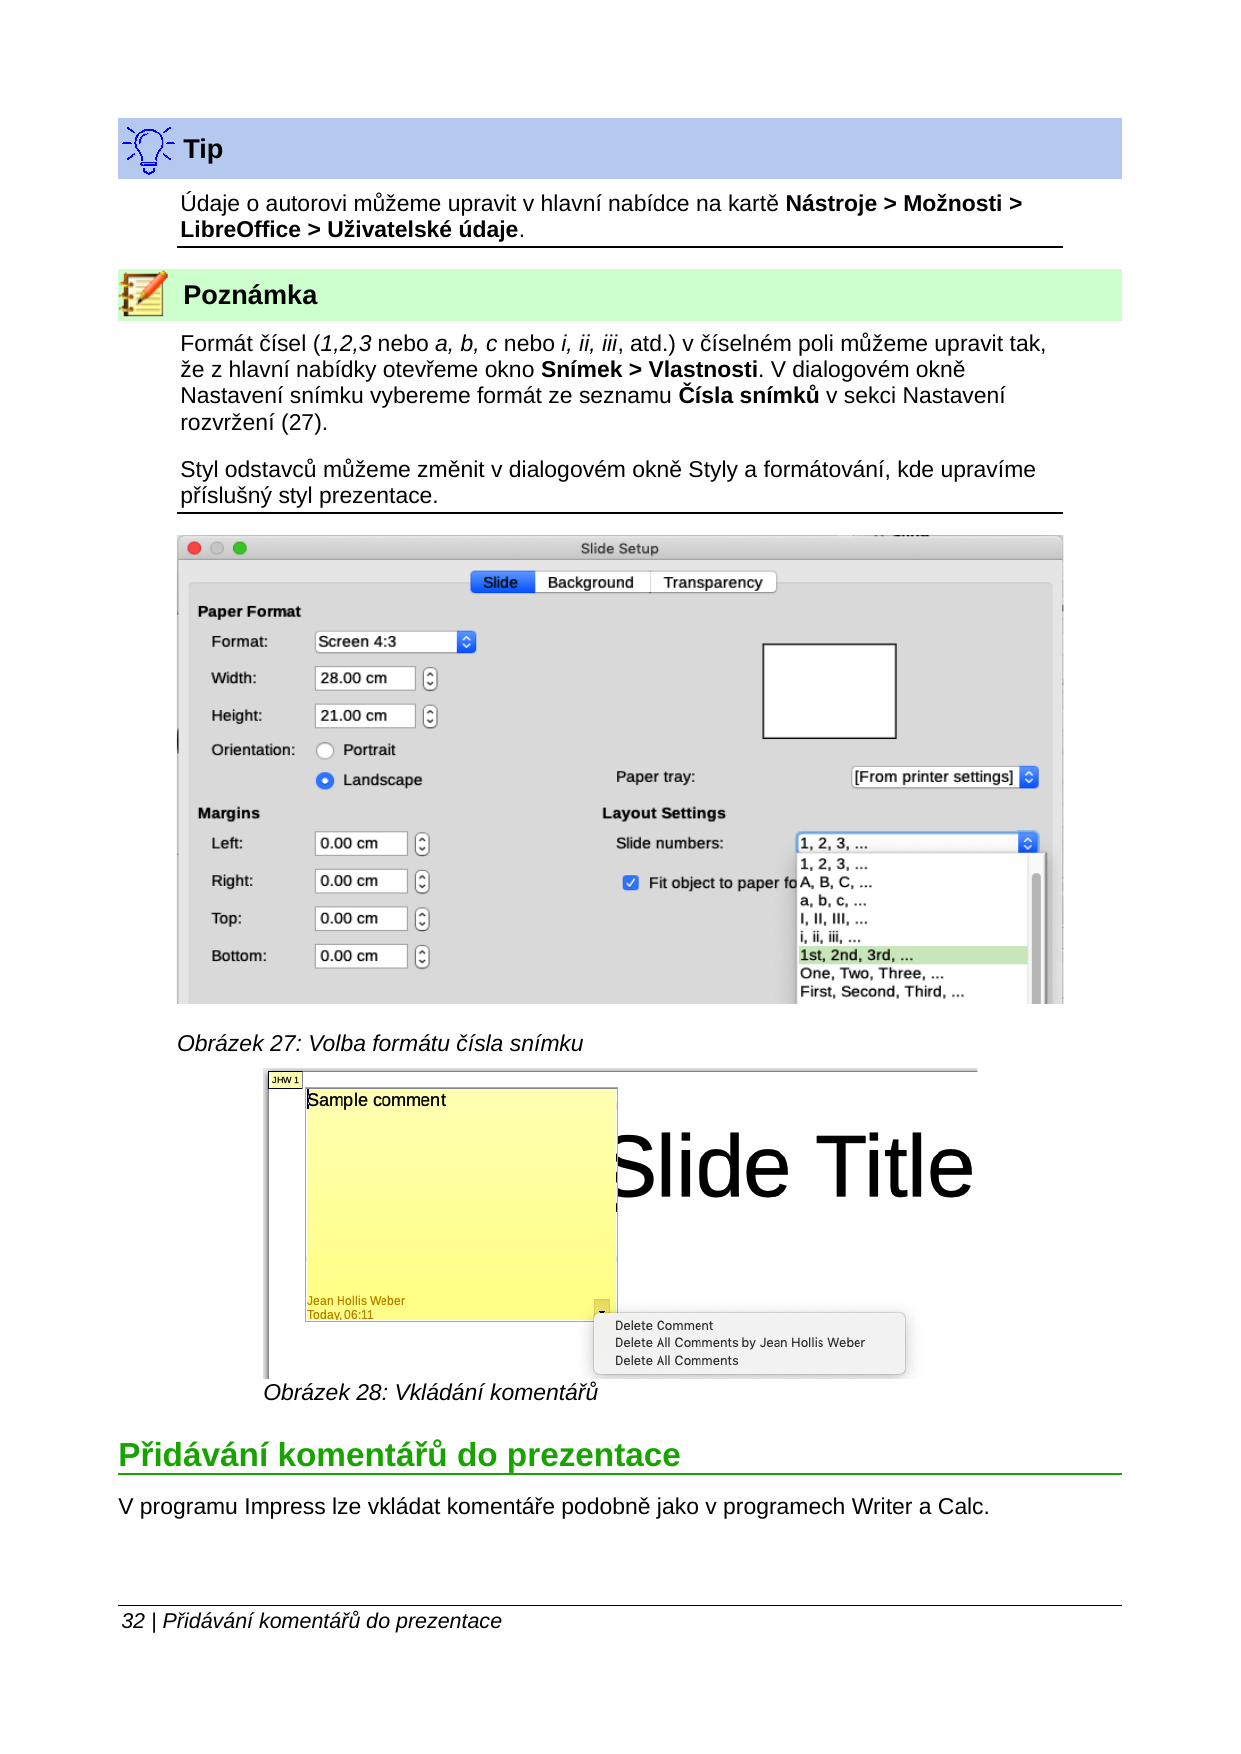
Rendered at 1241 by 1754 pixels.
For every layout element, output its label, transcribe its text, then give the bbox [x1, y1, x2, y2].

text Obrázek 27: Volba formátu čísla snímku [177, 1004, 1063, 1056]
text Formát čísel (1,2,3 nebo a, b, c nebo i, ii, iii, atd.) v číselném poli můžeme upravit tak, že z hlavní nabídky otevřeme okno Snímek > Vlastnosti. V dialogovém okně Nastavení snímku vybereme formát ze seznamu Čísla snímků v sekci Nastavení rozvržení (27). [177, 327, 1063, 435]
text Údaje o autorovi můžeme upravit v hlavní nabídce na kartě Nástroje > Možnosti > LibreOffice > Uživatelské údaje. [177, 187, 1063, 246]
text Obrázek 28: Vkládání komentářů [263, 1379, 977, 1405]
picture [176, 535, 1064, 1004]
text Styl odstavců můžeme změnit v dialogovém okně Styly a formátování, kde upravíme příslušný styl prezentace. [177, 453, 1063, 512]
picture [119, 119, 179, 179]
picture [263, 1068, 978, 1379]
subtitle Přidávání komentářů do prezentace [118, 1434, 1122, 1473]
picture [119, 269, 170, 320]
subtitle Tip [118, 118, 1122, 179]
subtitle Poznámka [118, 269, 1122, 321]
text V programu Impress lze vkládat komentáře podobně jako v programech Writer a Calc. [118, 1493, 1122, 1519]
